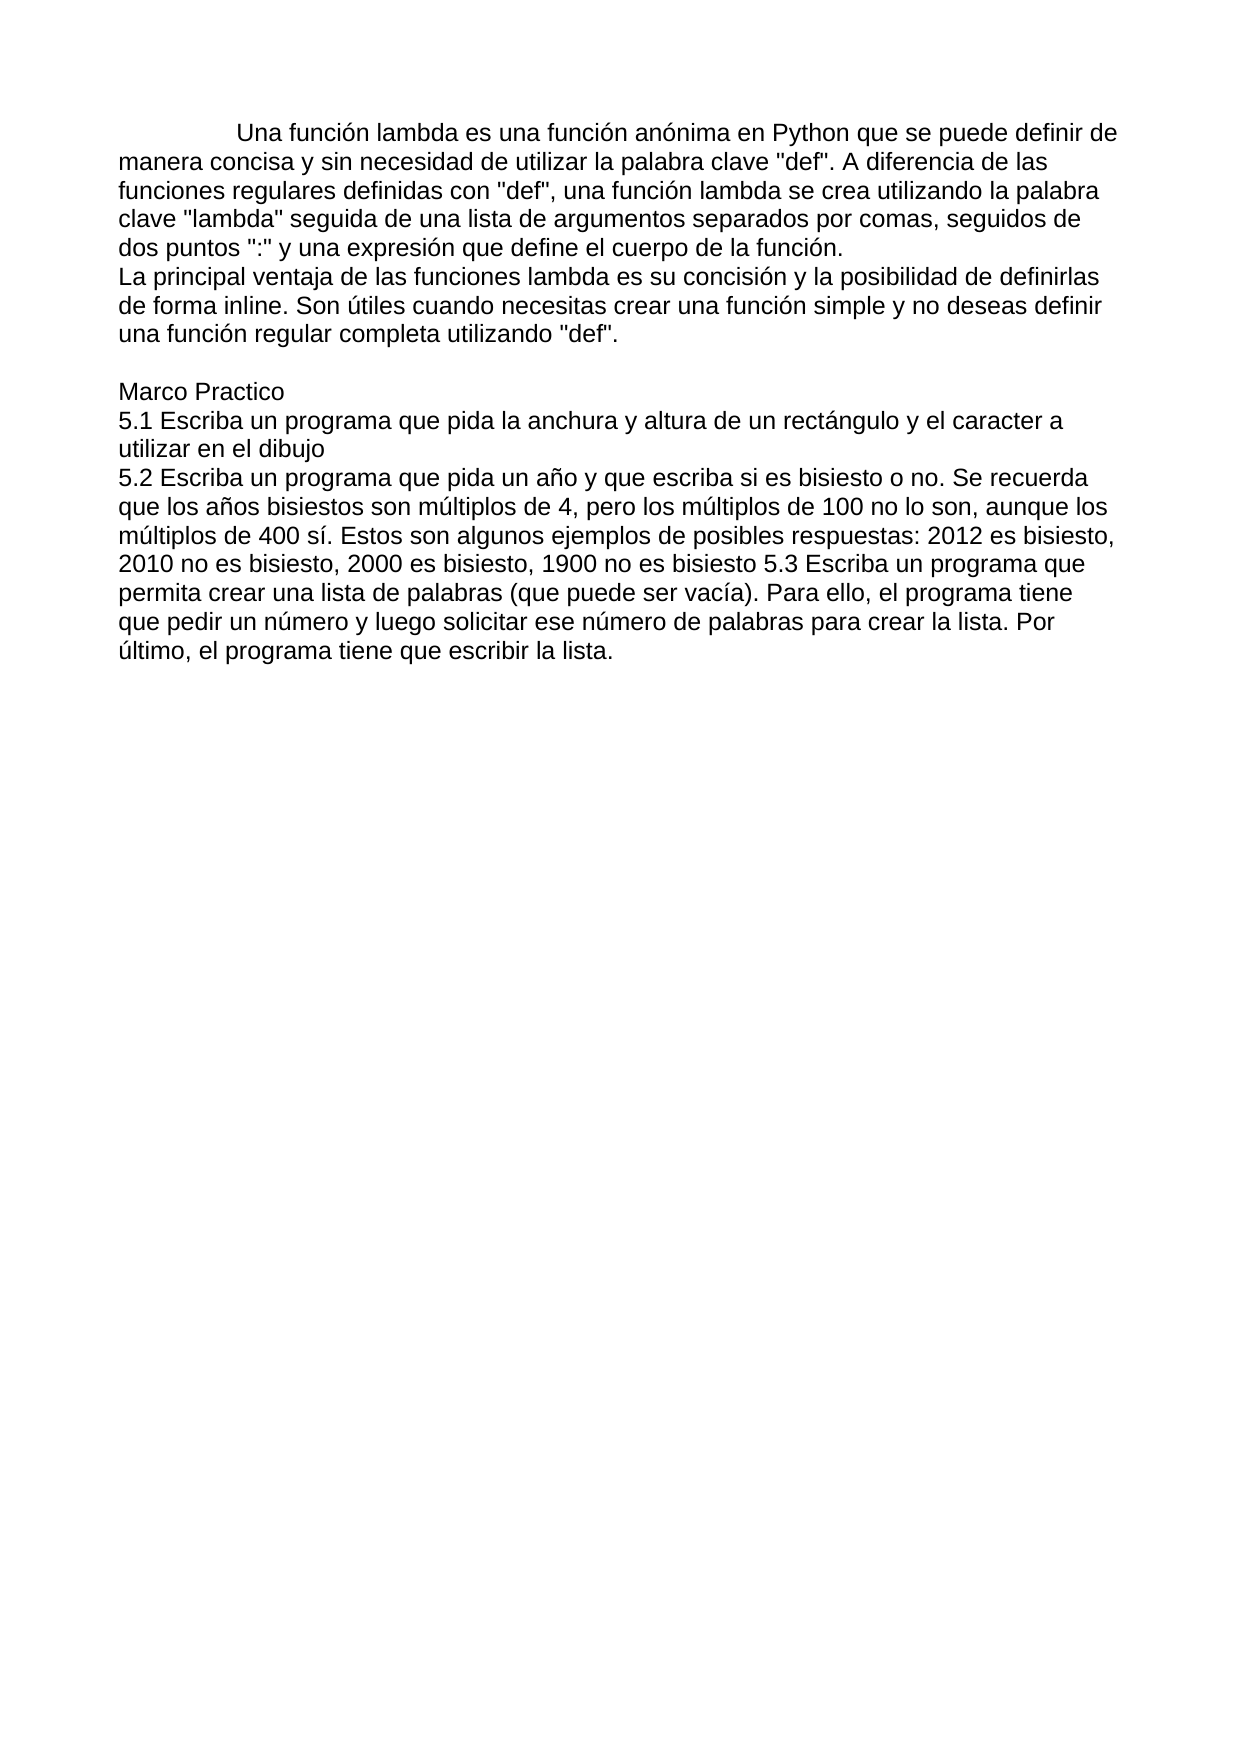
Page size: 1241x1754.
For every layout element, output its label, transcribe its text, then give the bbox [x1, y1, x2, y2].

text Marco Practico [118, 377, 1122, 406]
text Una función lambda es una función anónima en Python que se puede definir de manera concisa y sin necesidad de utilizar la palabra clave "def". A diferencia de las funciones regulares definidas con "def", una función lambda se crea utilizando la palabra clave "lambda" seguida de una lista de argumentos separados por comas, seguidos de dos puntos ":" y una expresión que define el cuerpo de la función. [118, 118, 1122, 262]
text 5.2 Escriba un programa que pida un año y que escriba si es bisiesto o no. Se recuerda que los años bisiestos son múltiplos de 4, pero los múltiplos de 100 no lo son, aunque los múltiplos de 400 sí. Estos son algunos ejemplos de posibles respuestas: 2012 es bisiesto, 2010 no es bisiesto, 2000 es bisiesto, 1900 no es bisiesto 5.3 Escriba un programa que permita crear una lista de palabras (que puede ser vacía). Para ello, el programa tiene que pedir un número y luego solicitar ese número de palabras para crear la lista. Por último, el programa tiene que escribir la lista. [118, 463, 1122, 664]
text 5.1 Escriba un programa que pida la anchura y altura de un rectángulo y el caracter a utilizar en el dibujo [118, 406, 1122, 463]
text La principal ventaja de las funciones lambda es su concisión y la posibilidad de definirlas de forma inline. Son útiles cuando necesitas crear una función simple y no deseas definir una función regular completa utilizando "def". [118, 262, 1122, 348]
